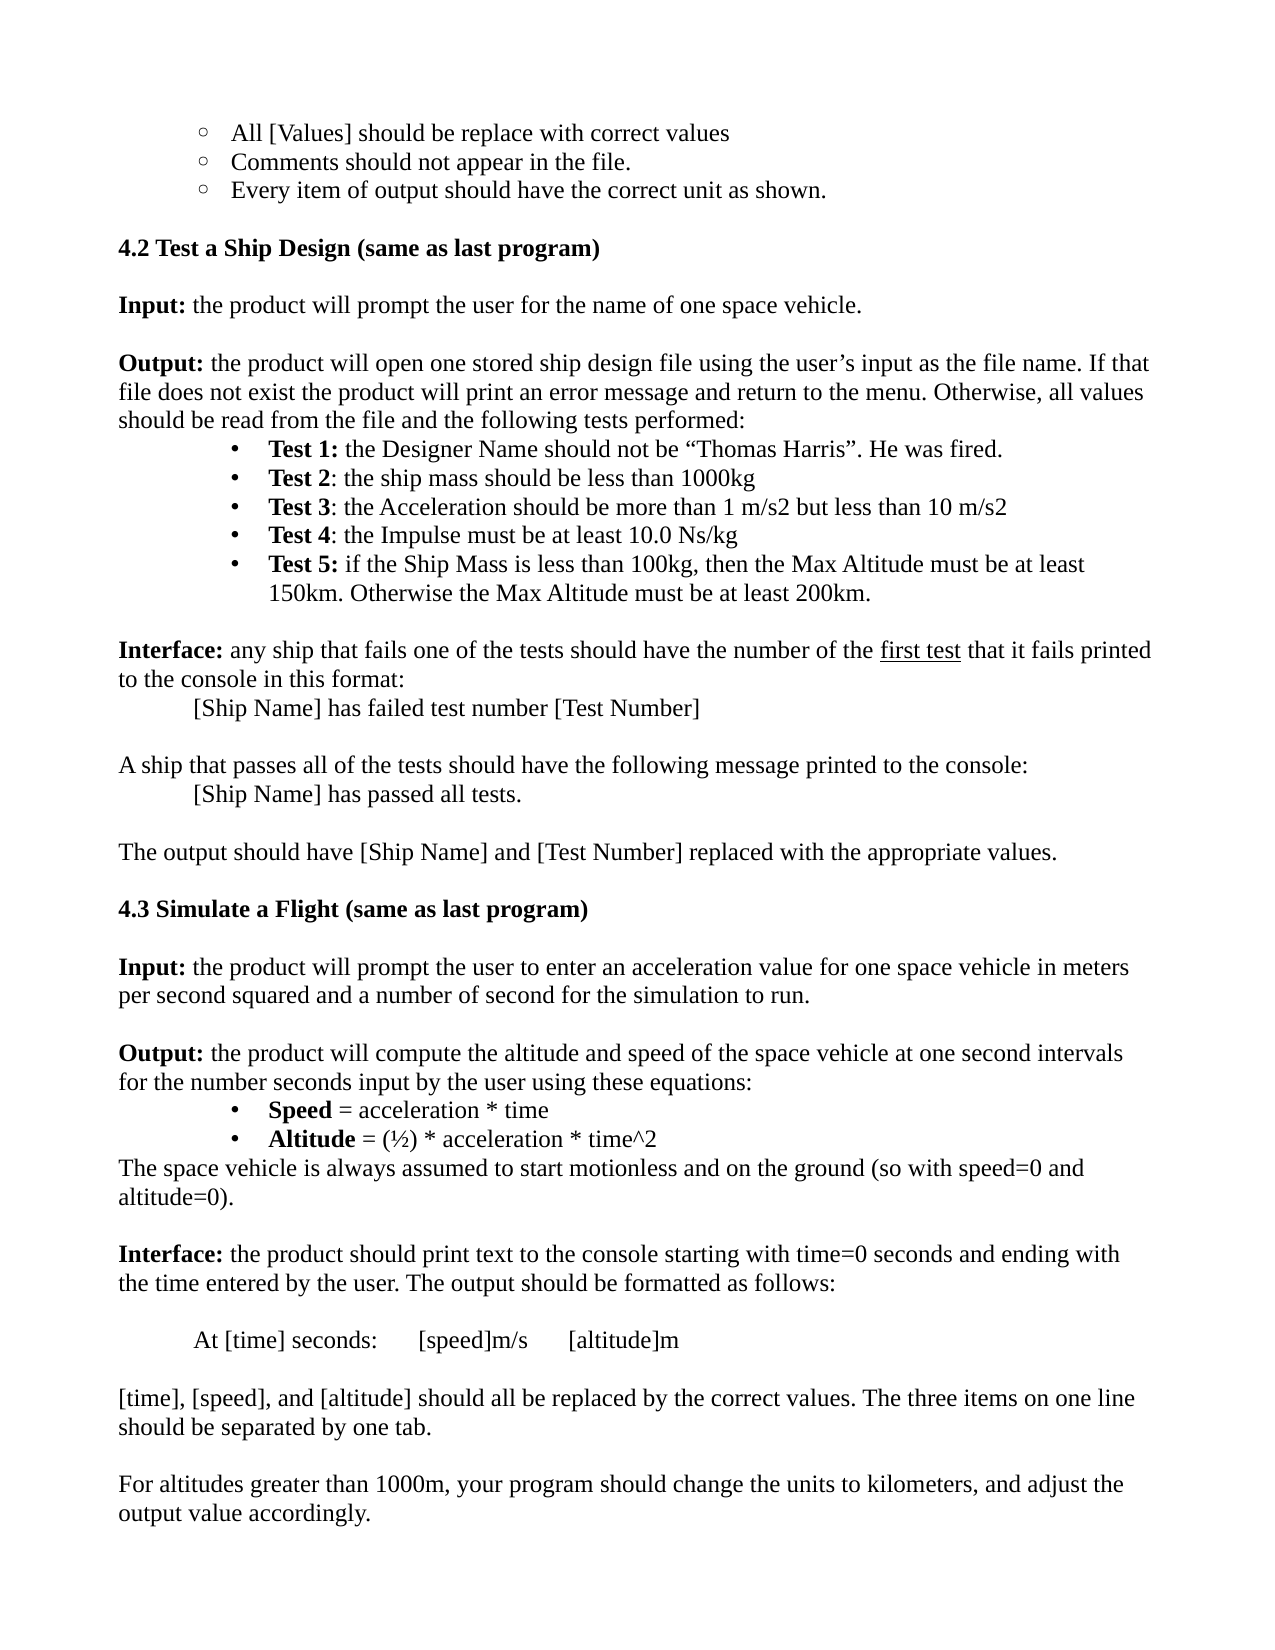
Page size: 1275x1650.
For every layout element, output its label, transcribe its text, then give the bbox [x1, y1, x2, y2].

text [Ship Name] has passed all tests. [118, 779, 1157, 808]
list Test 2: the ship mass should be less than 1000kg [231, 463, 1157, 492]
text [Ship Name] has failed test number [Test Number] [118, 693, 1157, 722]
text Interface: the product should print text to the console starting with time=0 seconds and ending with the time entered by the user. The output should be formatted as follows: [118, 1239, 1157, 1297]
text For altitudes greater than 1000m, your program should change the units to kilometers, and adjust the output value accordingly. [118, 1469, 1157, 1527]
text Interface: any ship that fails one of the tests should have the number of the first test that it fails printed to the console in this format: [118, 636, 1157, 693]
list Altitude = (½) * acceleration * time^2 [231, 1124, 1157, 1153]
text Output: the product will open one stored ship design file using the user’s input as the file name. If that file does not exist the product will print an error message and return to the menu. Otherwise, all values should be read from the file and the following tests performed: [118, 348, 1157, 434]
list Comments should not appear in the file. [193, 147, 1157, 176]
list Test 4: the Impulse must be at least 10.0 Ns/kg [231, 521, 1157, 549]
list Test 5: if the Ship Mass is less than 100kg, then the Max Altitude must be at least 150km. Otherwise the Max Altitude must be at least 200km. [231, 549, 1157, 607]
list Speed = acceleration * time [231, 1096, 1157, 1124]
text At [time] seconds: [speed]m/s [altitude]m [118, 1326, 1157, 1354]
text The space vehicle is always assumed to start motionless and on the ground (so with speed=0 and altitude=0). [118, 1153, 1157, 1211]
text The output should have [Ship Name] and [Test Number] replaced with the appropriate values. [118, 837, 1157, 866]
text 4.2 Test a Ship Design (same as last program) [118, 233, 1157, 262]
list All [Values] should be replace with correct values [193, 118, 1157, 147]
text 4.3 Simulate a Flight (same as last program) [118, 894, 1157, 923]
text [time], [speed], and [altitude] should all be replaced by the correct values. The three items on one line should be separated by one tab. [118, 1383, 1157, 1441]
text Input: the product will prompt the user to enter an acceleration value for one space vehicle in meters per second squared and a number of second for the simulation to run. [118, 952, 1157, 1009]
list Every item of output should have the correct unit as shown. [193, 176, 1157, 204]
list Test 1: the Designer Name should not be “Thomas Harris”. He was fired. [231, 434, 1157, 463]
text Input: the product will prompt the user for the name of one space vehicle. [118, 291, 1157, 319]
text Output: the product will compute the altitude and speed of the space vehicle at one second intervals for the number seconds input by the user using these equations: [118, 1038, 1157, 1096]
list Test 3: the Acceleration should be more than 1 m/s2 but less than 10 m/s2 [231, 492, 1157, 521]
text A ship that passes all of the tests should have the following message printed to the console: [118, 751, 1157, 779]
